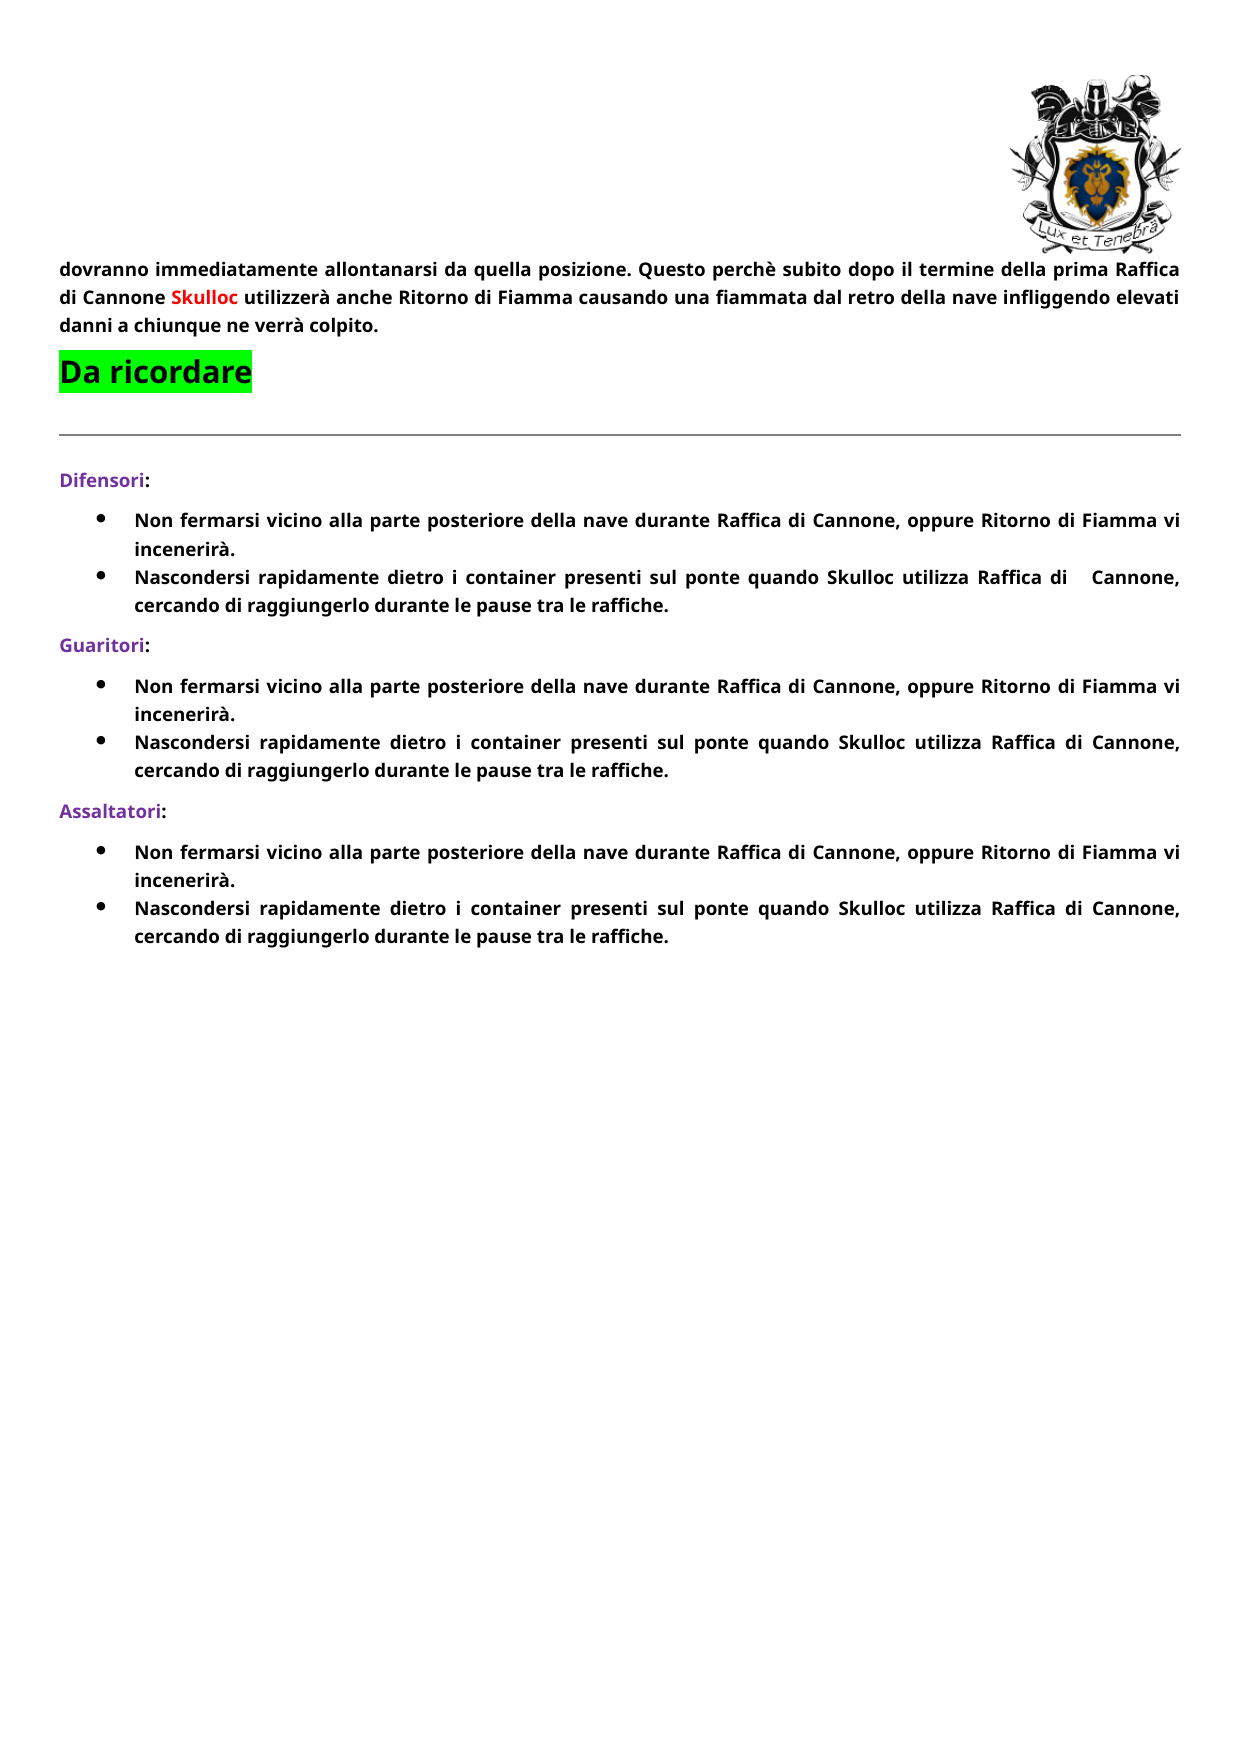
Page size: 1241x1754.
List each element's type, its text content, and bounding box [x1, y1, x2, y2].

list Non fermarsi vicino alla parte posteriore della nave durante Raffica di Cannone, oppure Ritorno di Fiamma vi incenerirà. [97, 836, 1181, 893]
text dovranno immediatamente allontanarsi da quella posizione. Questo perchè subito dopo il termine della prima Raffica di Cannone Skulloc utilizzerà anche Ritorno di Fiamma causando una fiammata dal retro della nave infliggendo elevati danni a chiunque ne verrà colpito. [59, 253, 1181, 338]
list Nascondersi rapidamente dietro i container presenti sul ponte quando Skulloc utilizza Raffica di Cannone, cercando di raggiungerlo durante le pause tra le raffiche. [97, 727, 1181, 783]
text Assaltatori: [59, 796, 1181, 824]
list Non fermarsi vicino alla parte posteriore della nave durante Raffica di Cannone, oppure Ritorno di Fiamma vi incenerirà. [97, 505, 1181, 561]
list Nascondersi rapidamente dietro i container presenti sul ponte quando Skulloc utilizza Raffica di Cannone, cercando di raggiungerlo durante le pause tra le raffiche. [97, 893, 1181, 949]
text Difensori: [59, 464, 1181, 493]
list Non fermarsi vicino alla parte posteriore della nave durante Raffica di Cannone, oppure Ritorno di Fiamma vi incenerirà. [97, 671, 1181, 727]
text Guaritori: [59, 630, 1181, 658]
list Nascondersi rapidamente dietro i container presenti sul ponte quando Skulloc utilizza Raffica di Cannone, cercando di raggiungerlo durante le pause tra le raffiche. [97, 561, 1181, 618]
text Da ricordare [59, 350, 1181, 393]
